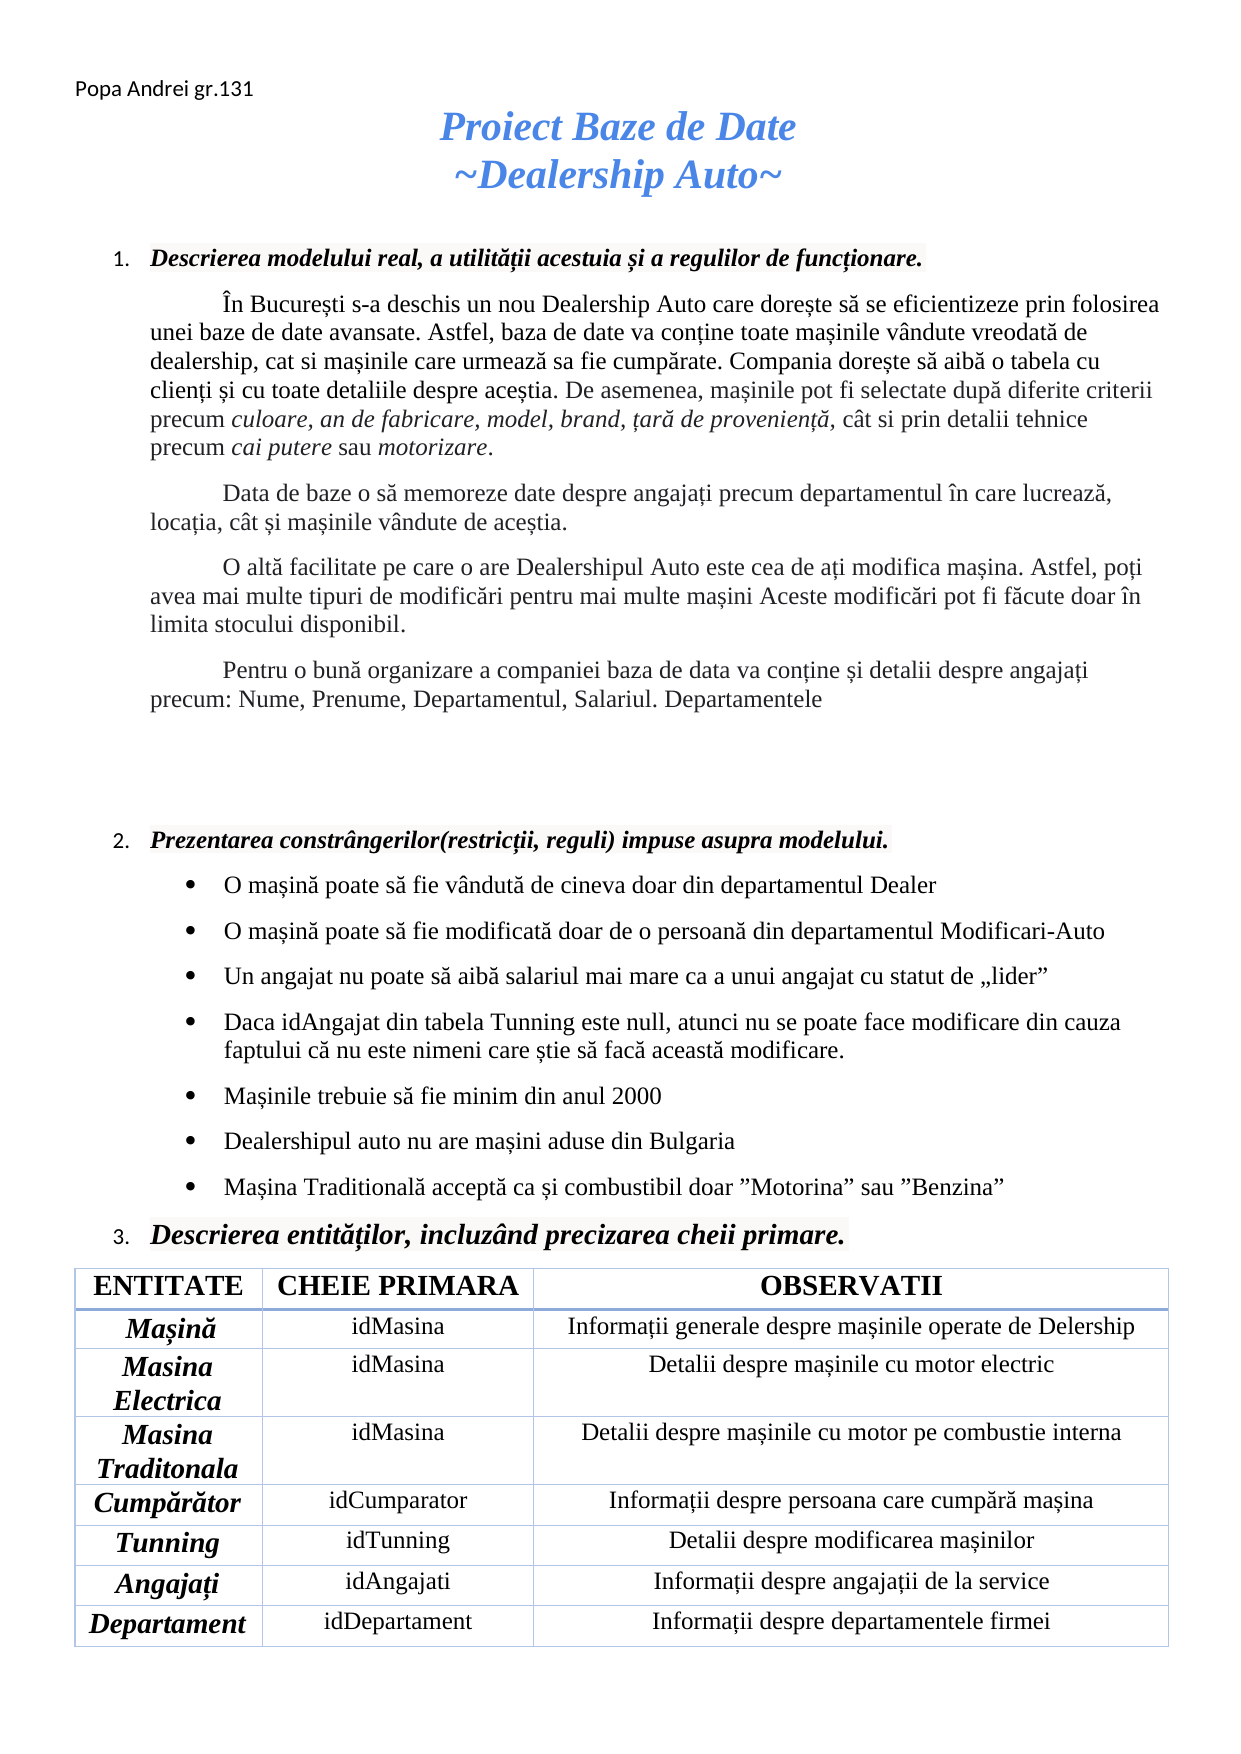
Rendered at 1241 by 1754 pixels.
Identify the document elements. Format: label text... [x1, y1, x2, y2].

table_cell Detalii despre mașinile cu motor electric [534, 1349, 1168, 1416]
text Pentru o bună organizare a companiei baza de data va conține și detalii despre angajați precum: Nume, Prenume, Departamentul, Salariul. Departamentele [150, 655, 1165, 712]
table_header ENTITATE [76, 1269, 262, 1308]
text În București s-a deschis un nou Dealership Auto care dorește să se eficientizeze prin folosirea unei baze de date avansate. Astfel, baza de date va conține toate mașinile vândute vreodată de dealership, cat si mașinile care urmează sa fie cumpărate. Compania dorește să aibă o tabela cu clienți și cu toate detaliile despre aceștia. De asemenea, mașinile pot fi selectate după diferite criterii precum culoare, an de fabricare, model, brand, țară de proveniență, cât si prin detalii tehnice precum cai putere sau motorizare. [150, 289, 1165, 461]
table_cell Detalii despre mașinile cu motor pe combustie interna [534, 1417, 1168, 1484]
text Data de baze o să memoreze date despre angajați precum departamentul în care lucrează, locația, cât și mașinile vândute de aceștia. [150, 478, 1165, 535]
table_cell idMasina [263, 1311, 533, 1348]
table_header OBSERVATII [534, 1269, 1168, 1308]
table_cell Informații despre angajații de la service [534, 1566, 1168, 1605]
text O altă facilitate pe care o are Dealershipul Auto este cea de ați modifica mașina. Astfel, poți avea mai multe tipuri de modificări pentru mai multe mașini Aceste modificări pot fi făcute doar în limita stocului disponibil. [150, 552, 1165, 638]
table_cell Masina Electrica [76, 1349, 262, 1416]
table_cell Informații despre departamentele firmei [534, 1606, 1168, 1646]
table_cell idMasina [263, 1417, 533, 1484]
list Un angajat nu poate să aibă salariul mai mare ca a unui angajat cu statut de „lider” [186, 961, 1165, 990]
table_cell Angajați [76, 1566, 262, 1605]
list Daca idAngajat din tabela Tunning este null, atunci nu se poate face modificare din cauza faptului că nu este nimeni care știe să facă această modificare. [186, 1007, 1165, 1064]
list Mașinile trebuie să fie minim din anul 2000 [186, 1081, 1165, 1110]
table_cell Masina Traditonala [76, 1417, 262, 1484]
table_cell Informații despre persoana care cumpără mașina [534, 1485, 1168, 1524]
table_cell idTunning [263, 1526, 533, 1565]
text ~Dealership Auto~ [75, 150, 1165, 198]
table_cell Cumpărător [76, 1485, 262, 1524]
table_cell Detalii despre modificarea mașinilor [534, 1526, 1168, 1565]
list Descrierea entităților, incluzând precizarea cheii primare. [112, 1217, 1165, 1251]
table_cell idDepartament [263, 1606, 533, 1646]
table_cell Tunning [76, 1526, 262, 1565]
table_cell Departament [76, 1606, 262, 1646]
table_cell Mașină [76, 1311, 262, 1348]
list Dealershipul auto nu are mașini aduse din Bulgaria [186, 1126, 1165, 1155]
list Descrierea modelului real, a utilității acestuia și a regulilor de funcționare. [112, 243, 1165, 272]
table_cell idMasina [263, 1349, 533, 1416]
table_cell idAngajati [263, 1566, 533, 1605]
text Proiect Baze de Date [75, 102, 1165, 150]
table_header CHEIE PRIMARA [263, 1269, 533, 1308]
list O mașină poate să fie vândută de cineva doar din departamentul Dealer [186, 871, 1165, 899]
table_cell idCumparator [263, 1485, 533, 1524]
list Prezentarea constrângerilor(restricții, reguli) impuse asupra modelului. [112, 825, 1165, 854]
table_cell Informații generale despre mașinile operate de Delership [534, 1311, 1168, 1348]
list O mașină poate să fie modificată doar de o persoană din departamentul Modificari-Auto [186, 916, 1165, 945]
list Mașina Traditională acceptă ca și combustibil doar ”Motorina” sau ”Benzina” [186, 1172, 1165, 1201]
